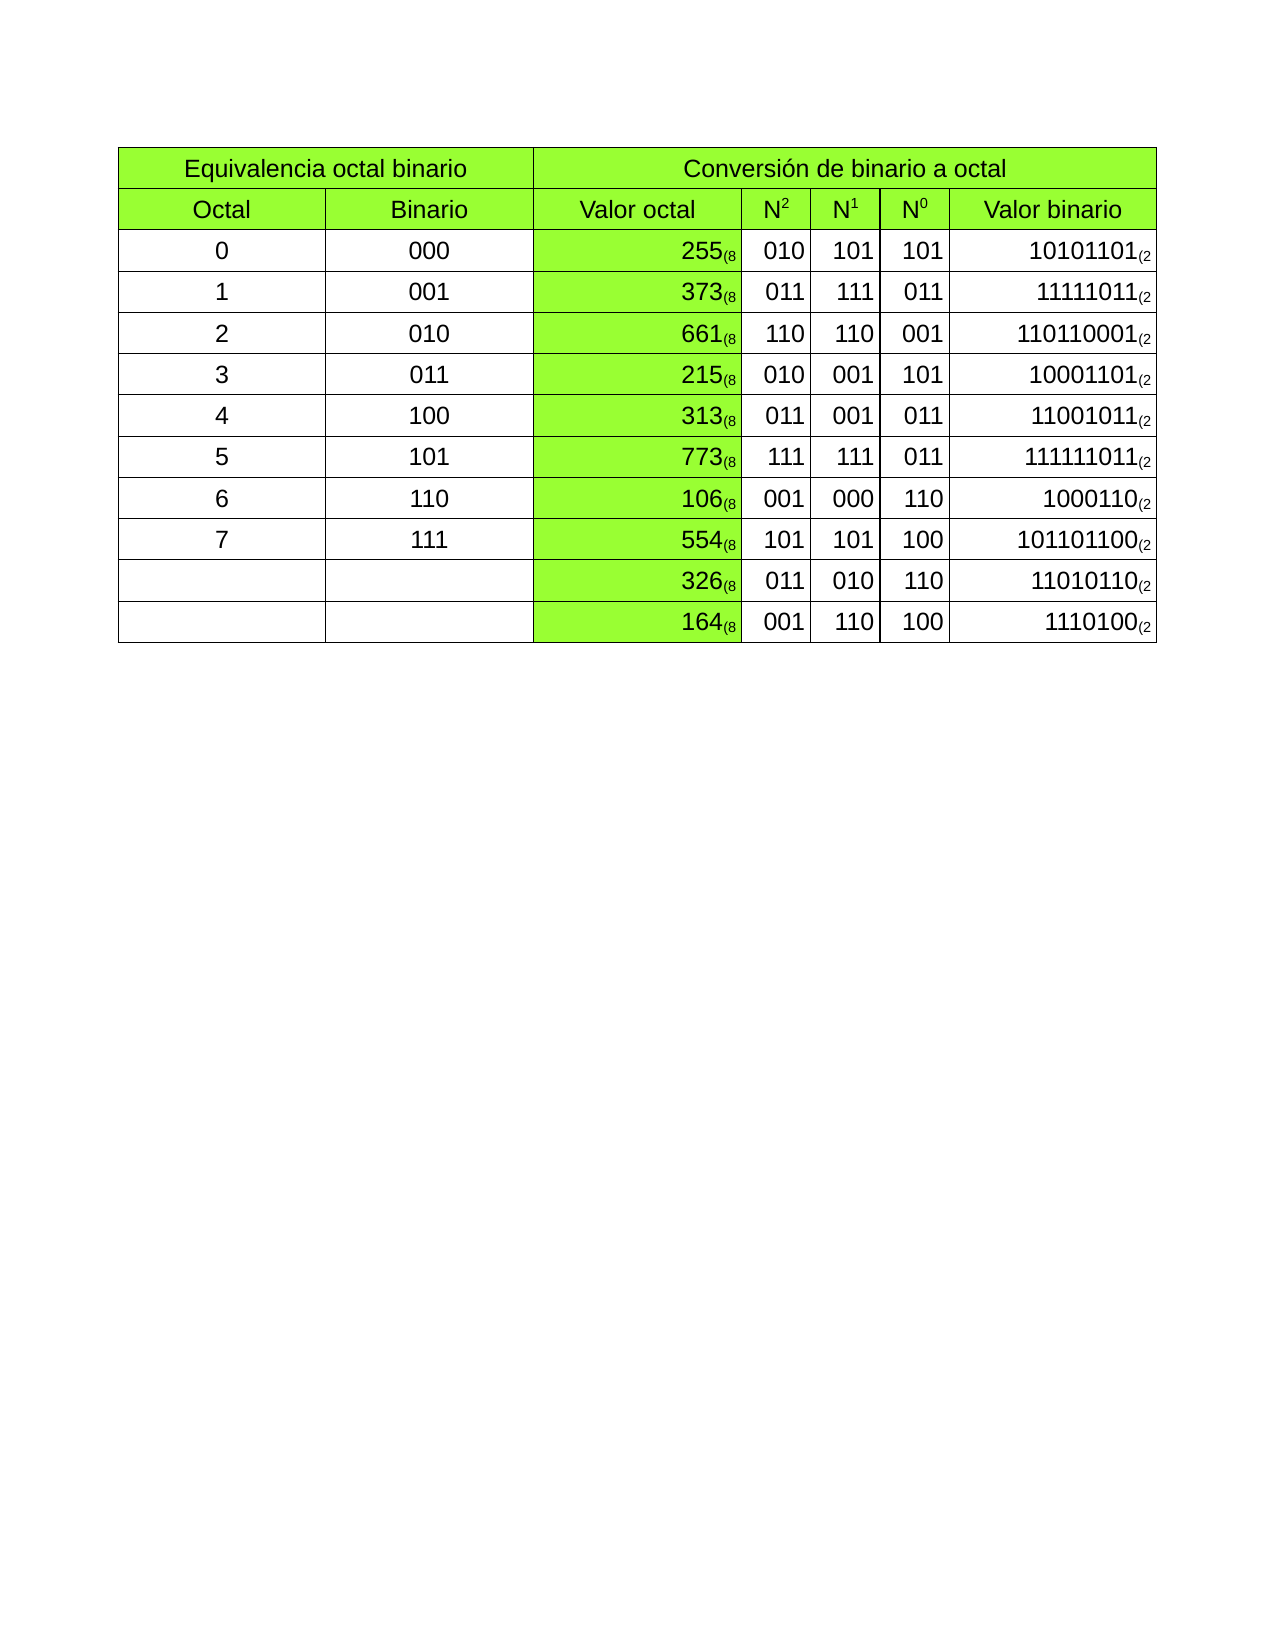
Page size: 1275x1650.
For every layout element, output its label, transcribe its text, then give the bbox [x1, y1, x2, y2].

table_cell 101 [811, 519, 879, 559]
table_cell 215(8 [534, 354, 741, 394]
table_cell 100 [326, 395, 533, 436]
table_cell 3 [119, 354, 325, 394]
table_cell 4 [119, 395, 325, 436]
table_cell 011 [742, 395, 810, 436]
table_cell 373(8 [534, 272, 741, 312]
table_cell 111 [811, 437, 879, 477]
table_cell 001 [811, 354, 879, 394]
table_header Equivalencia octal binario [119, 148, 533, 188]
table_cell 010 [811, 560, 879, 601]
table_cell 773(8 [534, 437, 741, 477]
table_cell 110110001(2 [950, 313, 1156, 353]
table_cell 000 [326, 230, 533, 271]
table_cell N2 [742, 189, 810, 229]
table_cell Binario [326, 189, 533, 229]
table_cell 313(8 [534, 395, 741, 436]
table_cell 011 [881, 437, 949, 477]
table_cell [119, 602, 325, 642]
table_cell 101101100(2 [950, 519, 1156, 559]
table_cell 010 [326, 313, 533, 353]
table_cell N0 [881, 189, 949, 229]
table_cell 326(8 [534, 560, 741, 601]
table_cell 110 [742, 313, 810, 353]
table_cell 011 [881, 272, 949, 312]
table_cell 100 [881, 602, 949, 642]
table_cell 011 [742, 272, 810, 312]
table_cell N1 [811, 189, 879, 229]
table_cell 101 [811, 230, 879, 271]
table_cell 101 [881, 230, 949, 271]
table_cell 101 [326, 437, 533, 477]
table_cell 255(8 [534, 230, 741, 271]
table_cell 1000110(2 [950, 478, 1156, 518]
table_cell 101 [881, 354, 949, 394]
table_cell 1110100(2 [950, 602, 1156, 642]
table_cell 011 [742, 560, 810, 601]
table_cell 011 [881, 395, 949, 436]
table_cell 1 [119, 272, 325, 312]
table_cell 111 [811, 272, 879, 312]
table_cell Valor binario [950, 189, 1156, 229]
table_cell 011 [326, 354, 533, 394]
table_cell 110 [881, 478, 949, 518]
table_cell 001 [742, 602, 810, 642]
table_cell 001 [881, 313, 949, 353]
table_cell 10001101(2 [950, 354, 1156, 394]
table_cell 164(8 [534, 602, 741, 642]
table_cell 10101101(2 [950, 230, 1156, 271]
table_cell 661(8 [534, 313, 741, 353]
table_cell 101 [742, 519, 810, 559]
table_cell 010 [742, 354, 810, 394]
table_cell 111 [742, 437, 810, 477]
table_cell 6 [119, 478, 325, 518]
table_cell 106(8 [534, 478, 741, 518]
table_cell [326, 560, 533, 601]
table_cell Octal [119, 189, 325, 229]
table_cell 110 [881, 560, 949, 601]
table_cell [119, 560, 325, 601]
table_cell Valor octal [534, 189, 741, 229]
table_cell 11111011(2 [950, 272, 1156, 312]
table_cell 0 [119, 230, 325, 271]
table_cell 001 [742, 478, 810, 518]
table_cell 010 [742, 230, 810, 271]
table_cell 110 [811, 602, 879, 642]
table_cell 2 [119, 313, 325, 353]
table_cell 554(8 [534, 519, 741, 559]
table_cell 11001011(2 [950, 395, 1156, 436]
table_cell 001 [811, 395, 879, 436]
table_cell 7 [119, 519, 325, 559]
table_cell 110 [326, 478, 533, 518]
table_header Conversión de binario a octal [534, 148, 1156, 188]
table_cell 110 [811, 313, 879, 353]
table_cell 001 [326, 272, 533, 312]
table_cell 5 [119, 437, 325, 477]
table_cell 111111011(2 [950, 437, 1156, 477]
table_cell 11010110(2 [950, 560, 1156, 601]
table_cell 100 [881, 519, 949, 559]
table_cell [326, 602, 533, 642]
table_cell 111 [326, 519, 533, 559]
table_cell 000 [811, 478, 879, 518]
